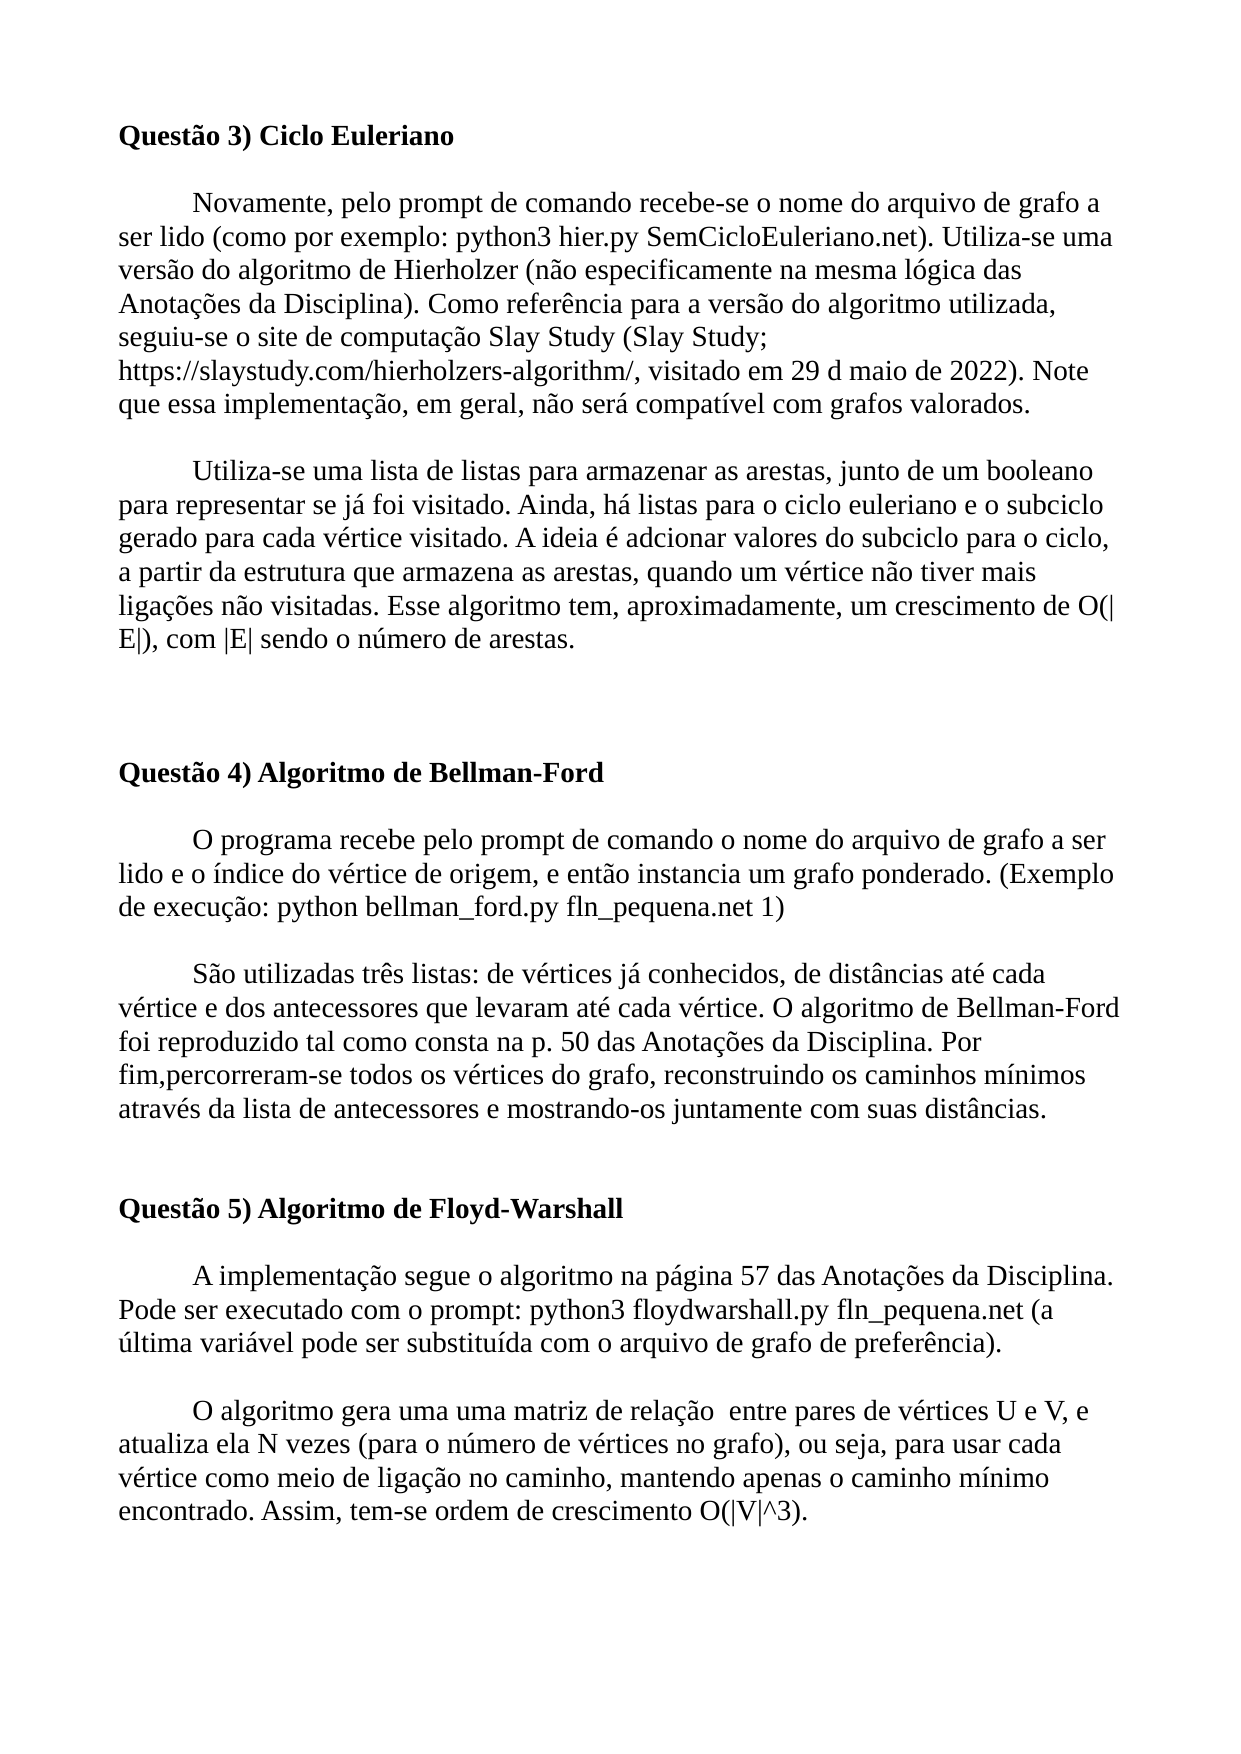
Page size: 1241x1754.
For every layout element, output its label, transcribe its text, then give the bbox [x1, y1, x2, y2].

text foi reproduzido tal como consta na p. 50 das Anotações da Disciplina. Por fim,percorreram-se todos os vértices do grafo, reconstruindo os caminhos mínimos [118, 1024, 1122, 1091]
text Novamente, pelo prompt de comando recebe-se o nome do arquivo de grafo a ser lido (como por exemplo: python3 hier.py SemCicloEuleriano.net). Utiliza-se uma versão do algoritmo de Hierholzer (não especificamente na mesma lógica das Anotações da Disciplina). Como referência para a versão do algoritmo utilizada, seguiu-se o site de computação Slay Study (Slay Study; https://slaystudy.com/hierholzers-algorithm/, visitado em 29 d maio de 2022). Note que essa implementação, em geral, não será compatível com grafos valorados. [118, 185, 1122, 420]
text de execução: python bellman_ford.py fln_pequena.net 1) [118, 889, 1122, 923]
text O algoritmo gera uma uma matriz de relação entre pares de vértices U e V, e atualiza ela N vezes (para o número de vértices no grafo), ou seja, para usar cada vértice como meio de ligação no caminho, mantendo apenas o caminho mínimo encontrado. Assim, tem-se ordem de crescimento O(|V|^3). [118, 1393, 1122, 1527]
text Questão 3) Ciclo Euleriano [118, 118, 1122, 152]
text Utiliza-se uma lista de listas para armazenar as arestas, junto de um booleano para representar se já foi visitado. Ainda, há listas para o ciclo euleriano e o subciclo gerado para cada vértice visitado. A ideia é adcionar valores do subciclo para o ciclo, a partir da estrutura que armazena as arestas, quando um vértice não tiver mais ligações não visitadas. Esse algoritmo tem, aproximadamente, um crescimento de O(|E|), com |E| sendo o número de arestas. [118, 453, 1122, 655]
text São utilizadas três listas: de vértices já conhecidos, de distâncias até cada [118, 957, 1122, 990]
text vértice e dos antecessores que levaram até cada vértice. O algoritmo de Bellman-Ford [118, 990, 1122, 1024]
text lido e o índice do vértice de origem, e então instancia um grafo ponderado. (Exemplo [118, 856, 1122, 889]
text através da lista de antecessores e mostrando-os juntamente com suas distâncias. [118, 1091, 1122, 1124]
text A implementação segue o algoritmo na página 57 das Anotações da Disciplina. Pode ser executado com o prompt: python3 floydwarshall.py fln_pequena.net (a última variável pode ser substituída com o arquivo de grafo de preferência). [118, 1258, 1122, 1359]
text O programa recebe pelo prompt de comando o nome do arquivo de grafo a ser [118, 822, 1122, 856]
text Questão 4) Algoritmo de Bellman-Ford [118, 755, 1122, 789]
text Questão 5) Algoritmo de Floyd-Warshall [118, 1191, 1122, 1225]
